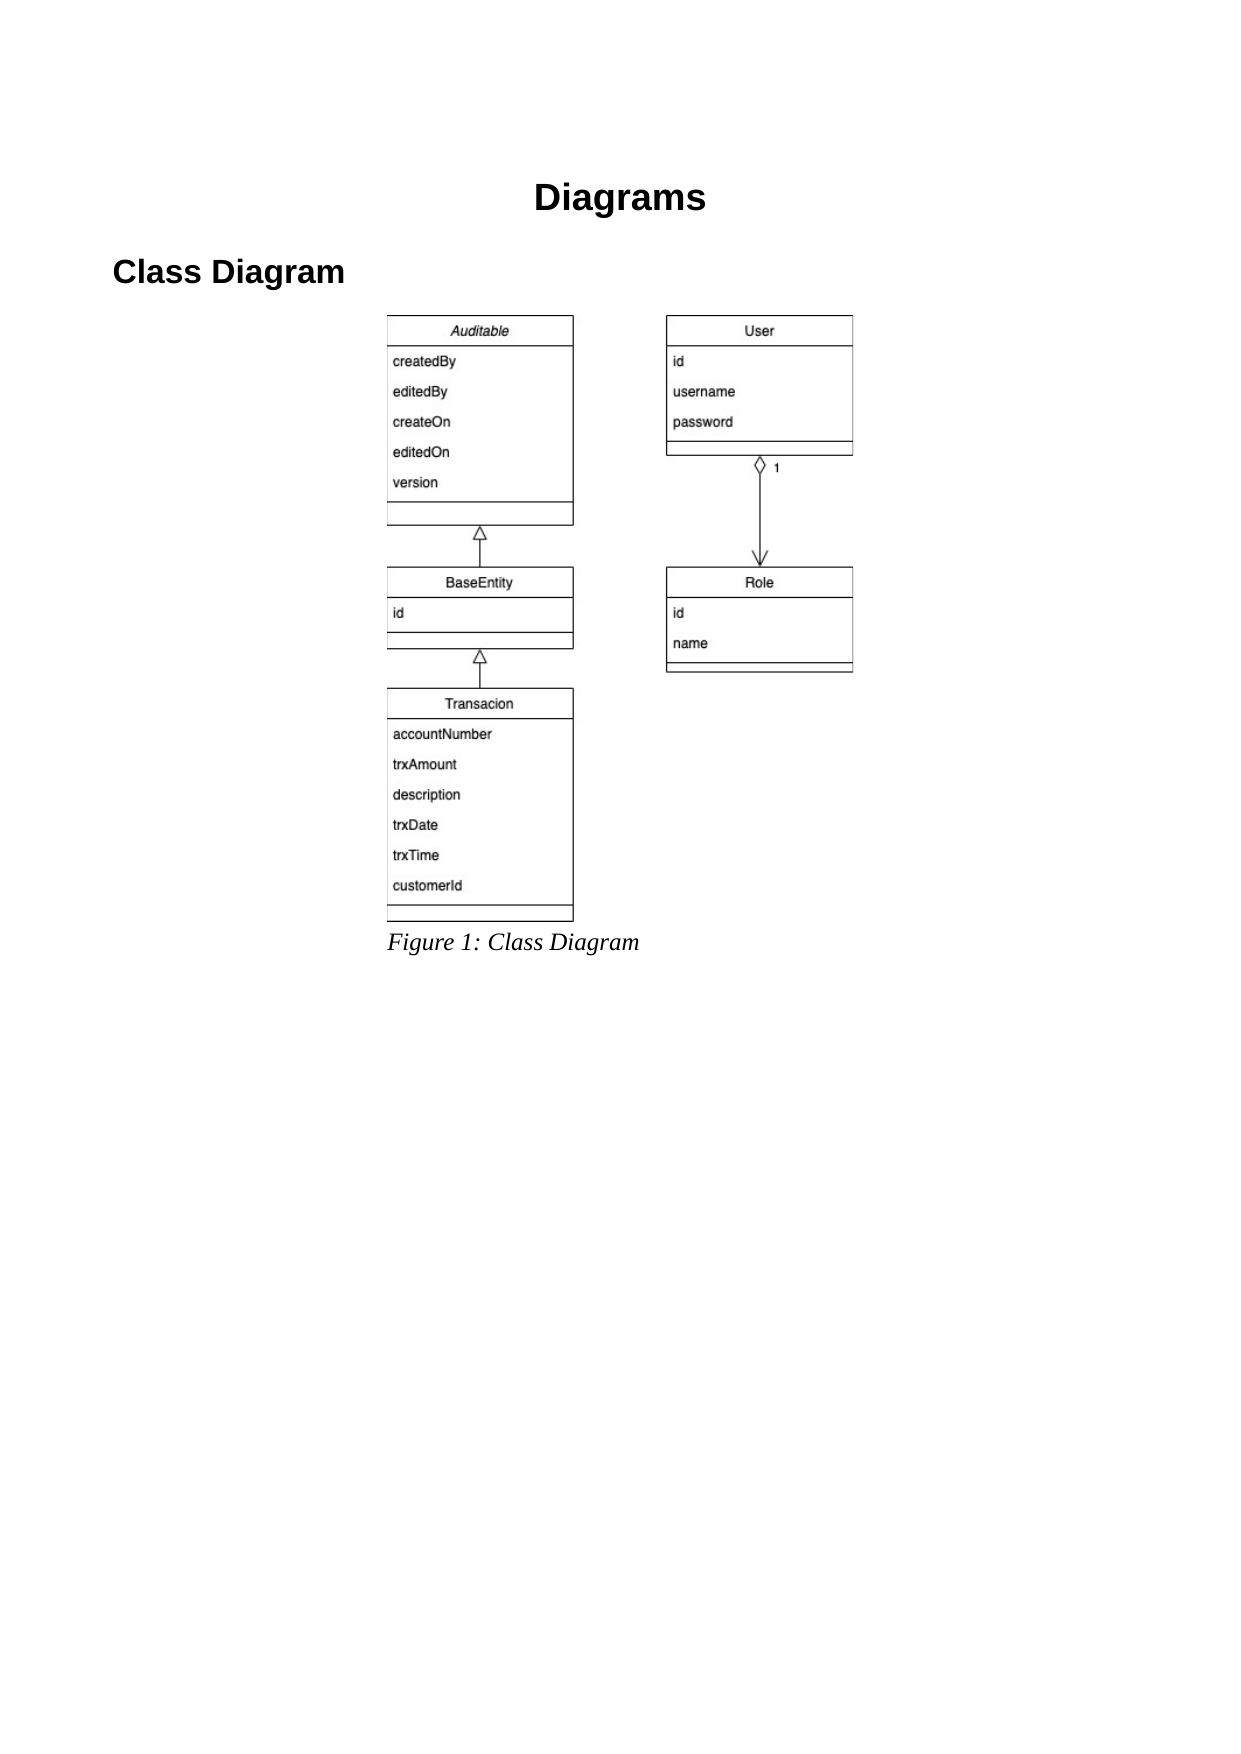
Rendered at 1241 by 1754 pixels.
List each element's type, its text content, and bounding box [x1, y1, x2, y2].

subtitle Class Diagram [112, 252, 1128, 291]
subtitle Diagrams [112, 175, 1128, 219]
text Figure 1: Class Diagram [387, 922, 853, 956]
picture [387, 315, 854, 922]
